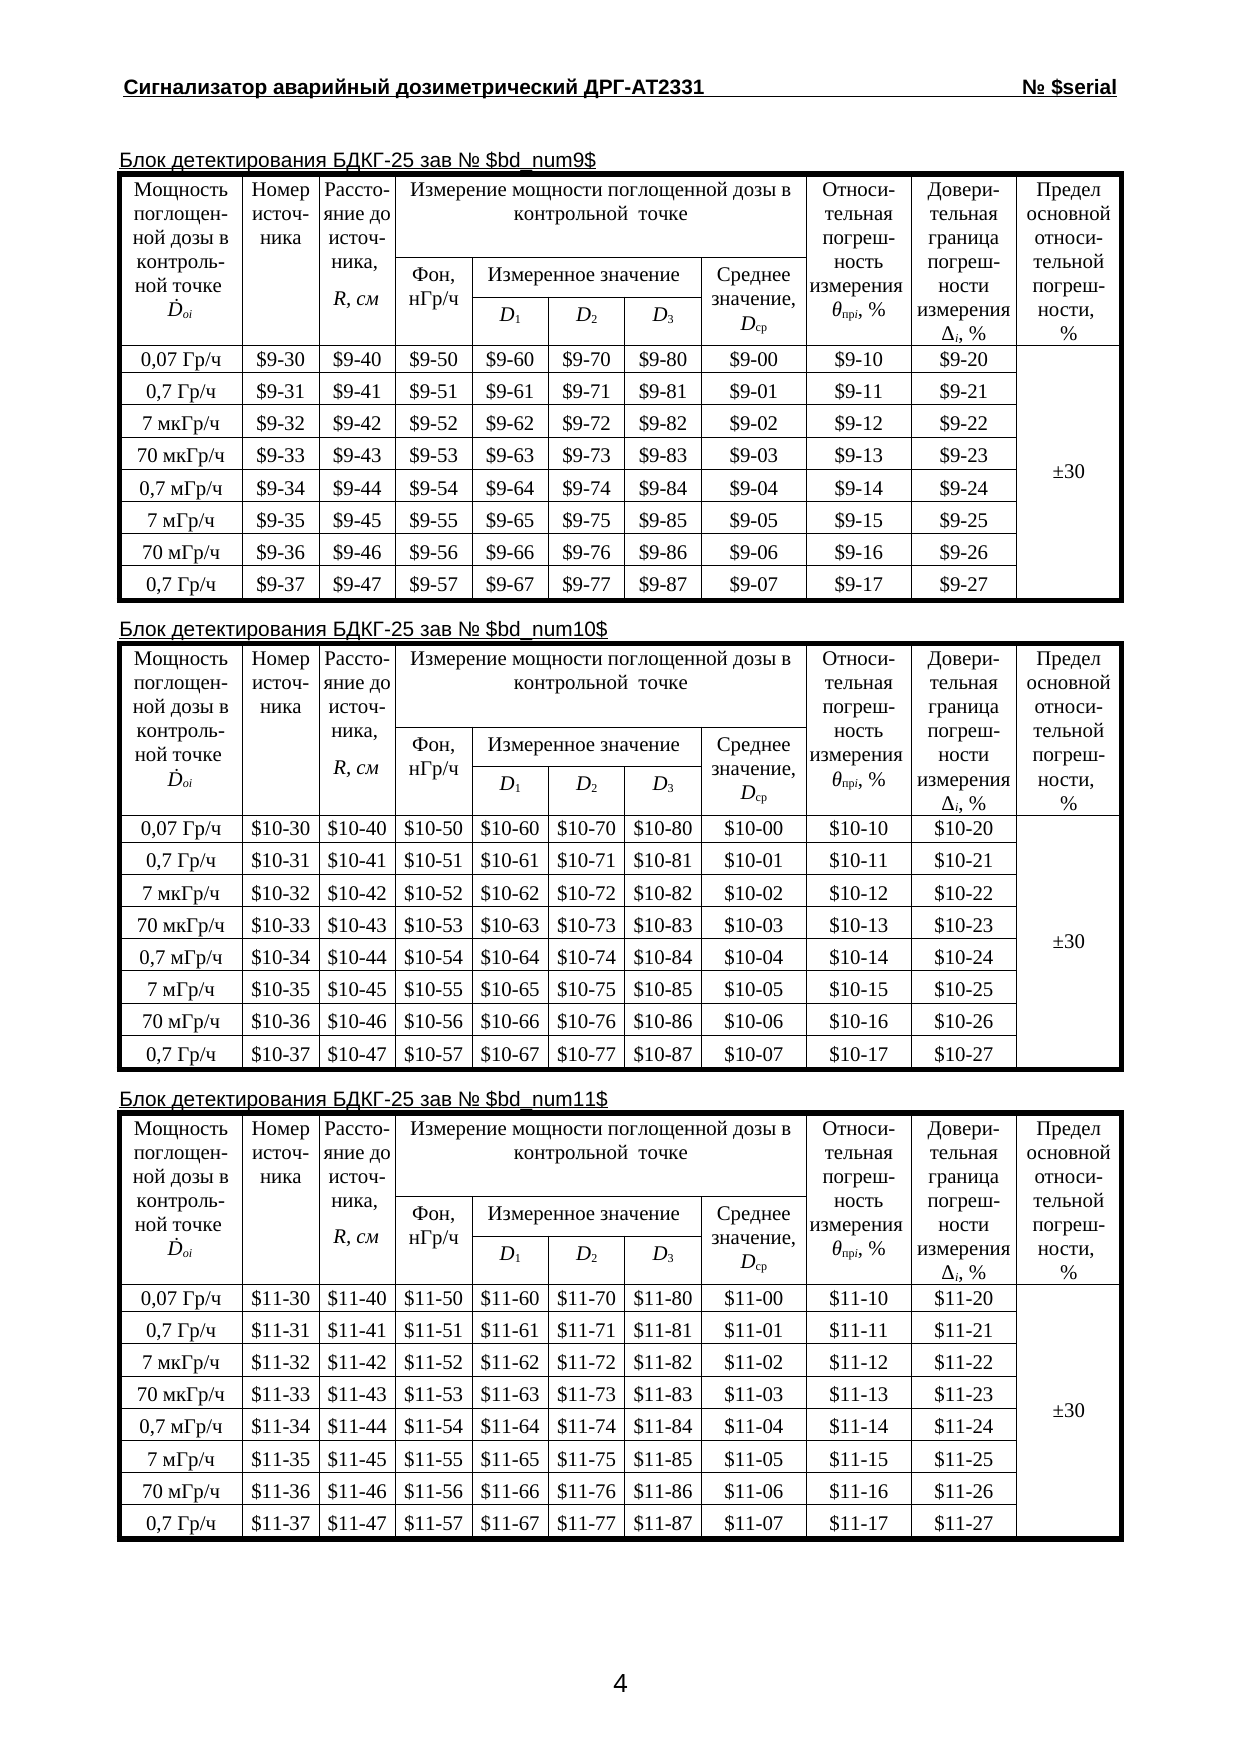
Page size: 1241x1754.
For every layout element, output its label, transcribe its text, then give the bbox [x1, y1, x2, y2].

table_cell $9-46 [320, 534, 395, 565]
table_cell $10-25 [912, 971, 1016, 1003]
table_cell $10-51 [396, 843, 472, 874]
table_cell $11-20 [912, 1285, 1016, 1311]
table_cell $9-30 [243, 346, 319, 372]
table_cell D2 [549, 298, 624, 345]
table_cell $11-33 [243, 1377, 319, 1408]
table_cell Относи-тельная погреш-ность измерения θпрi, % [807, 177, 911, 345]
table_cell Среднее значение, Dср [702, 258, 806, 345]
table_cell Рассто-яние до источ-ника, R, см [320, 1116, 395, 1284]
table_cell $10-14 [807, 939, 911, 970]
table_header Блок детектирования БДКГ-25 зав № $bd_num9$ [119, 135, 1121, 171]
table_cell 7 мкГр/ч [122, 875, 242, 906]
table_cell $10-53 [396, 907, 472, 938]
table_cell $10-31 [243, 843, 319, 874]
table_cell Рассто-яние до источ-ника, R, см [320, 177, 395, 345]
table_cell $9-74 [549, 470, 624, 501]
table_cell $9-84 [625, 470, 701, 501]
table_cell $10-16 [807, 1004, 911, 1035]
table_cell $11-34 [243, 1409, 319, 1440]
table_cell 70 мГр/ч [122, 534, 242, 565]
table_cell $9-15 [807, 502, 911, 533]
table_cell $11-11 [807, 1312, 911, 1343]
table_cell $9-72 [549, 405, 624, 437]
table_cell Довери-тельная граница погреш-ности измерения Δi, % [912, 1116, 1016, 1284]
table_cell $10-41 [320, 843, 395, 874]
table_cell Мощность поглощен-ной дозы в контроль- ной точке Ḋoi [122, 1116, 242, 1284]
table_cell $9-82 [625, 405, 701, 437]
table_cell $10-06 [702, 1004, 806, 1035]
table_cell 7 мГр/ч [122, 1441, 242, 1472]
table_cell $10-43 [320, 907, 395, 938]
table_cell $9-71 [549, 373, 624, 404]
table_cell $11-05 [702, 1441, 806, 1472]
table_cell Номер источ-ника [243, 177, 319, 345]
table_cell $10-13 [807, 907, 911, 938]
table_cell 0,7 мГр/ч [122, 939, 242, 970]
table_cell $9-83 [625, 438, 701, 469]
table_cell Фон, нГр/ч [396, 1197, 472, 1284]
table_cell $11-66 [473, 1473, 548, 1504]
table_cell $11-57 [396, 1505, 472, 1536]
table_cell $11-31 [243, 1312, 319, 1343]
table_cell $9-23 [912, 438, 1016, 469]
table_cell $11-47 [320, 1505, 395, 1536]
table_cell $9-02 [702, 405, 806, 437]
table_cell $10-61 [473, 843, 548, 874]
table_cell $9-33 [243, 438, 319, 469]
table_cell $10-24 [912, 939, 1016, 970]
table_cell $10-40 [320, 816, 395, 842]
table_cell $9-12 [807, 405, 911, 437]
table_cell $9-03 [702, 438, 806, 469]
table_cell 70 мГр/ч [122, 1004, 242, 1035]
table_cell $11-77 [549, 1505, 624, 1536]
table_cell Относи-тельная погреш-ность измерения θпрi, % [807, 646, 911, 814]
table_cell Среднее значение, Dср [702, 1197, 806, 1284]
table_cell $9-61 [473, 373, 548, 404]
table_cell $11-62 [473, 1344, 548, 1376]
table_cell $11-23 [912, 1377, 1016, 1408]
table_cell $11-24 [912, 1409, 1016, 1440]
table_cell ±30 [1017, 1285, 1119, 1536]
table_cell $10-45 [320, 971, 395, 1003]
table_cell $9-41 [320, 373, 395, 404]
table_cell $11-14 [807, 1409, 911, 1440]
table_cell $11-86 [625, 1473, 701, 1504]
table_cell $9-42 [320, 405, 395, 437]
table_cell $11-65 [473, 1441, 548, 1472]
table_cell 0,07 Гр/ч [122, 816, 242, 842]
table_cell 0,7 Гр/ч [122, 1312, 242, 1343]
table_cell D3 [625, 298, 701, 345]
table_cell $10-86 [625, 1004, 701, 1035]
table_cell ±30 [1017, 816, 1119, 1067]
table_cell $10-12 [807, 875, 911, 906]
table_cell $11-55 [396, 1441, 472, 1472]
table_cell $11-26 [912, 1473, 1016, 1504]
table_cell $10-47 [320, 1036, 395, 1067]
table_cell ±30 [1017, 346, 1119, 597]
table_cell $11-71 [549, 1312, 624, 1343]
table_cell $9-37 [243, 566, 319, 597]
table_cell $11-54 [396, 1409, 472, 1440]
table_cell $10-01 [702, 843, 806, 874]
table_cell $9-10 [807, 346, 911, 372]
table_cell $10-81 [625, 843, 701, 874]
table_cell $11-25 [912, 1441, 1016, 1472]
table_cell D1 [473, 767, 548, 814]
table_cell $10-22 [912, 875, 1016, 906]
table_cell $10-07 [702, 1036, 806, 1067]
table_cell $11-75 [549, 1441, 624, 1472]
table_cell $9-77 [549, 566, 624, 597]
table_cell $11-04 [702, 1409, 806, 1440]
table_cell $11-30 [243, 1285, 319, 1311]
table_cell $10-71 [549, 843, 624, 874]
table_cell $11-10 [807, 1285, 911, 1311]
table_cell $11-81 [625, 1312, 701, 1343]
table_header Блок детектирования БДКГ-25 зав № $bd_num11$ [119, 1072, 1121, 1110]
table_cell $11-43 [320, 1377, 395, 1408]
table_cell $11-56 [396, 1473, 472, 1504]
table_cell $10-34 [243, 939, 319, 970]
table_cell $10-60 [473, 816, 548, 842]
table_cell $10-70 [549, 816, 624, 842]
table_cell $11-13 [807, 1377, 911, 1408]
table_cell $9-27 [912, 566, 1016, 597]
table_cell $9-76 [549, 534, 624, 565]
table_cell Фон, нГр/ч [396, 728, 472, 814]
table_cell $10-82 [625, 875, 701, 906]
table_cell $9-60 [473, 346, 548, 372]
table_cell $11-50 [396, 1285, 472, 1311]
table_cell $10-83 [625, 907, 701, 938]
table_cell 70 мГр/ч [122, 1473, 242, 1504]
table_cell Измерение мощности поглощенной дозы в контрольной точке [396, 646, 806, 727]
table_cell $9-34 [243, 470, 319, 501]
table_cell $9-50 [396, 346, 472, 372]
table_cell Измерение мощности поглощенной дозы в контрольной точке [396, 1116, 806, 1196]
table_cell $9-05 [702, 502, 806, 533]
table_cell Мощность поглощен-ной дозы в контроль- ной точке Ḋoi [122, 646, 242, 814]
table_cell $10-10 [807, 816, 911, 842]
table_cell $9-55 [396, 502, 472, 533]
table_cell $9-87 [625, 566, 701, 597]
table_cell $9-43 [320, 438, 395, 469]
table_cell $10-27 [912, 1036, 1016, 1067]
table_cell $10-84 [625, 939, 701, 970]
table_cell $11-51 [396, 1312, 472, 1343]
table_cell $10-46 [320, 1004, 395, 1035]
table_cell $11-44 [320, 1409, 395, 1440]
table_cell $9-57 [396, 566, 472, 597]
table_cell $9-20 [912, 346, 1016, 372]
table_cell 0,07 Гр/ч [122, 1285, 242, 1311]
table_cell $11-27 [912, 1505, 1016, 1536]
table_cell $11-02 [702, 1344, 806, 1376]
table_cell $10-85 [625, 971, 701, 1003]
table_cell $10-44 [320, 939, 395, 970]
table_cell $9-45 [320, 502, 395, 533]
table_cell $11-87 [625, 1505, 701, 1536]
table_cell D3 [625, 1237, 701, 1284]
table_cell $11-63 [473, 1377, 548, 1408]
table_cell Фон, нГр/ч [396, 258, 472, 345]
table_cell $11-36 [243, 1473, 319, 1504]
table_cell $10-72 [549, 875, 624, 906]
table_cell $10-30 [243, 816, 319, 842]
table_cell 0,7 Гр/ч [122, 1036, 242, 1067]
table_cell D2 [549, 767, 624, 814]
table_cell Номер источ-ника [243, 1116, 319, 1284]
table_cell $10-54 [396, 939, 472, 970]
table_cell $11-16 [807, 1473, 911, 1504]
table_cell Довери-тельная граница погреш-ности измерения Δi, % [912, 177, 1016, 345]
table_cell 0,7 Гр/ч [122, 1505, 242, 1536]
table_cell $10-23 [912, 907, 1016, 938]
table_cell $10-52 [396, 875, 472, 906]
table_cell $10-77 [549, 1036, 624, 1067]
table_cell $11-40 [320, 1285, 395, 1311]
table_cell $10-66 [473, 1004, 548, 1035]
table_cell $11-84 [625, 1409, 701, 1440]
table_cell $9-01 [702, 373, 806, 404]
table_cell 7 мГр/ч [122, 502, 242, 533]
table_cell $10-65 [473, 971, 548, 1003]
table_cell $10-17 [807, 1036, 911, 1067]
table_cell 0,7 Гр/ч [122, 566, 242, 597]
table_cell $9-07 [702, 566, 806, 597]
table_cell $11-82 [625, 1344, 701, 1376]
table_cell $10-26 [912, 1004, 1016, 1035]
table_cell $11-17 [807, 1505, 911, 1536]
table_cell $9-54 [396, 470, 472, 501]
table_cell $11-42 [320, 1344, 395, 1376]
table_cell Рассто-яние до источ-ника, R, см [320, 646, 395, 814]
table_cell $11-06 [702, 1473, 806, 1504]
table_cell $10-05 [702, 971, 806, 1003]
table_cell $9-00 [702, 346, 806, 372]
table_cell $10-67 [473, 1036, 548, 1067]
table_cell $10-33 [243, 907, 319, 938]
table_cell Номер источ-ника [243, 646, 319, 814]
table_cell Мощность поглощен-ной дозы в контроль- ной точке Ḋoi [122, 177, 242, 345]
table_cell Измеренное значение [473, 1197, 701, 1236]
table_cell $9-16 [807, 534, 911, 565]
table_cell $9-63 [473, 438, 548, 469]
table_cell $9-36 [243, 534, 319, 565]
table_cell $11-76 [549, 1473, 624, 1504]
table_cell Измеренное значение [473, 258, 701, 297]
table_cell $9-53 [396, 438, 472, 469]
table_cell $10-11 [807, 843, 911, 874]
table_cell $9-21 [912, 373, 1016, 404]
table_cell $9-81 [625, 373, 701, 404]
table_cell $11-03 [702, 1377, 806, 1408]
table_cell $9-64 [473, 470, 548, 501]
table_cell 7 мкГр/ч [122, 405, 242, 437]
table_cell $9-26 [912, 534, 1016, 565]
table_cell 7 мГр/ч [122, 971, 242, 1003]
table_cell $11-22 [912, 1344, 1016, 1376]
table_cell Предел основной относи-тельной погреш-ности, % [1017, 646, 1119, 814]
table_cell $10-42 [320, 875, 395, 906]
table_cell Предел основной относи-тельной погреш-ности, % [1017, 177, 1119, 345]
table_cell $10-75 [549, 971, 624, 1003]
table_cell $9-40 [320, 346, 395, 372]
table_cell $9-65 [473, 502, 548, 533]
table_cell $10-04 [702, 939, 806, 970]
table_cell $9-52 [396, 405, 472, 437]
table_cell 70 мкГр/ч [122, 438, 242, 469]
table_cell $10-55 [396, 971, 472, 1003]
table_cell $10-56 [396, 1004, 472, 1035]
table_cell D1 [473, 298, 548, 345]
table_cell $11-70 [549, 1285, 624, 1311]
table_cell $10-57 [396, 1036, 472, 1067]
table_cell 70 мкГр/ч [122, 907, 242, 938]
table_cell $9-31 [243, 373, 319, 404]
table_cell $9-24 [912, 470, 1016, 501]
table_cell $11-73 [549, 1377, 624, 1408]
table_cell $9-70 [549, 346, 624, 372]
table_cell $11-72 [549, 1344, 624, 1376]
table_cell $11-52 [396, 1344, 472, 1376]
table_cell $11-67 [473, 1505, 548, 1536]
table_cell $9-62 [473, 405, 548, 437]
table_cell D1 [473, 1237, 548, 1284]
table_cell $10-87 [625, 1036, 701, 1067]
table_cell $11-35 [243, 1441, 319, 1472]
table_cell Предел основной относи-тельной погреш-ности, % [1017, 1116, 1119, 1284]
table_cell $9-67 [473, 566, 548, 597]
table_header Блок детектирования БДКГ-25 зав № $bd_num10$ [119, 603, 1121, 641]
table_cell $9-44 [320, 470, 395, 501]
table_cell $9-56 [396, 534, 472, 565]
table_cell $11-32 [243, 1344, 319, 1376]
table_cell $11-00 [702, 1285, 806, 1311]
table_cell D2 [549, 1237, 624, 1284]
table_cell $10-80 [625, 816, 701, 842]
table_cell $9-73 [549, 438, 624, 469]
table_cell $10-74 [549, 939, 624, 970]
table_cell $9-32 [243, 405, 319, 437]
table_cell $10-21 [912, 843, 1016, 874]
table_cell $11-12 [807, 1344, 911, 1376]
table_cell D3 [625, 767, 701, 814]
table_cell $11-83 [625, 1377, 701, 1408]
table_cell $10-76 [549, 1004, 624, 1035]
table_cell Довери-тельная граница погреш-ности измерения Δi, % [912, 646, 1016, 814]
table_cell $11-46 [320, 1473, 395, 1504]
table_cell $9-85 [625, 502, 701, 533]
table_cell $10-02 [702, 875, 806, 906]
table_cell 0,07 Гр/ч [122, 346, 242, 372]
table_cell $11-01 [702, 1312, 806, 1343]
table_cell $10-35 [243, 971, 319, 1003]
table_cell $9-22 [912, 405, 1016, 437]
table_cell $10-36 [243, 1004, 319, 1035]
table_cell $11-37 [243, 1505, 319, 1536]
table_cell $11-64 [473, 1409, 548, 1440]
table_cell $9-25 [912, 502, 1016, 533]
table_cell $10-20 [912, 816, 1016, 842]
table_cell $9-51 [396, 373, 472, 404]
table_cell $10-03 [702, 907, 806, 938]
table_cell $9-35 [243, 502, 319, 533]
table_cell $10-15 [807, 971, 911, 1003]
table_cell $11-61 [473, 1312, 548, 1343]
table_cell $11-74 [549, 1409, 624, 1440]
table_cell $10-63 [473, 907, 548, 938]
table_cell $10-37 [243, 1036, 319, 1067]
table_cell $9-17 [807, 566, 911, 597]
table_cell $9-66 [473, 534, 548, 565]
table_cell 70 мкГр/ч [122, 1377, 242, 1408]
table_cell $11-15 [807, 1441, 911, 1472]
table_cell $11-41 [320, 1312, 395, 1343]
table_cell Измерение мощности поглощенной дозы в контрольной точке [396, 177, 806, 257]
table_cell $9-13 [807, 438, 911, 469]
table_cell $11-80 [625, 1285, 701, 1311]
table_cell $10-62 [473, 875, 548, 906]
table_cell 0,7 Гр/ч [122, 843, 242, 874]
table_cell $9-11 [807, 373, 911, 404]
table_cell $11-45 [320, 1441, 395, 1472]
table_cell $11-53 [396, 1377, 472, 1408]
table_cell $9-06 [702, 534, 806, 565]
table_cell $11-60 [473, 1285, 548, 1311]
table_cell $9-86 [625, 534, 701, 565]
table_cell $11-85 [625, 1441, 701, 1472]
table_cell $11-07 [702, 1505, 806, 1536]
table_cell $10-73 [549, 907, 624, 938]
table_cell 0,7 мГр/ч [122, 470, 242, 501]
table_cell $9-04 [702, 470, 806, 501]
table_cell $9-80 [625, 346, 701, 372]
table_cell 7 мкГр/ч [122, 1344, 242, 1376]
table_cell $10-50 [396, 816, 472, 842]
table_cell 0,7 Гр/ч [122, 373, 242, 404]
table_cell Относи-тельная погреш-ность измерения θпрi, % [807, 1116, 911, 1284]
table_cell $9-47 [320, 566, 395, 597]
table_cell $11-21 [912, 1312, 1016, 1343]
table_cell Измеренное значение [473, 728, 701, 766]
table_cell $10-32 [243, 875, 319, 906]
table_cell Среднее значение, Dср [702, 728, 806, 814]
table_cell $10-00 [702, 816, 806, 842]
table_cell $9-14 [807, 470, 911, 501]
table_cell $9-75 [549, 502, 624, 533]
table_cell $10-64 [473, 939, 548, 970]
table_cell 0,7 мГр/ч [122, 1409, 242, 1440]
